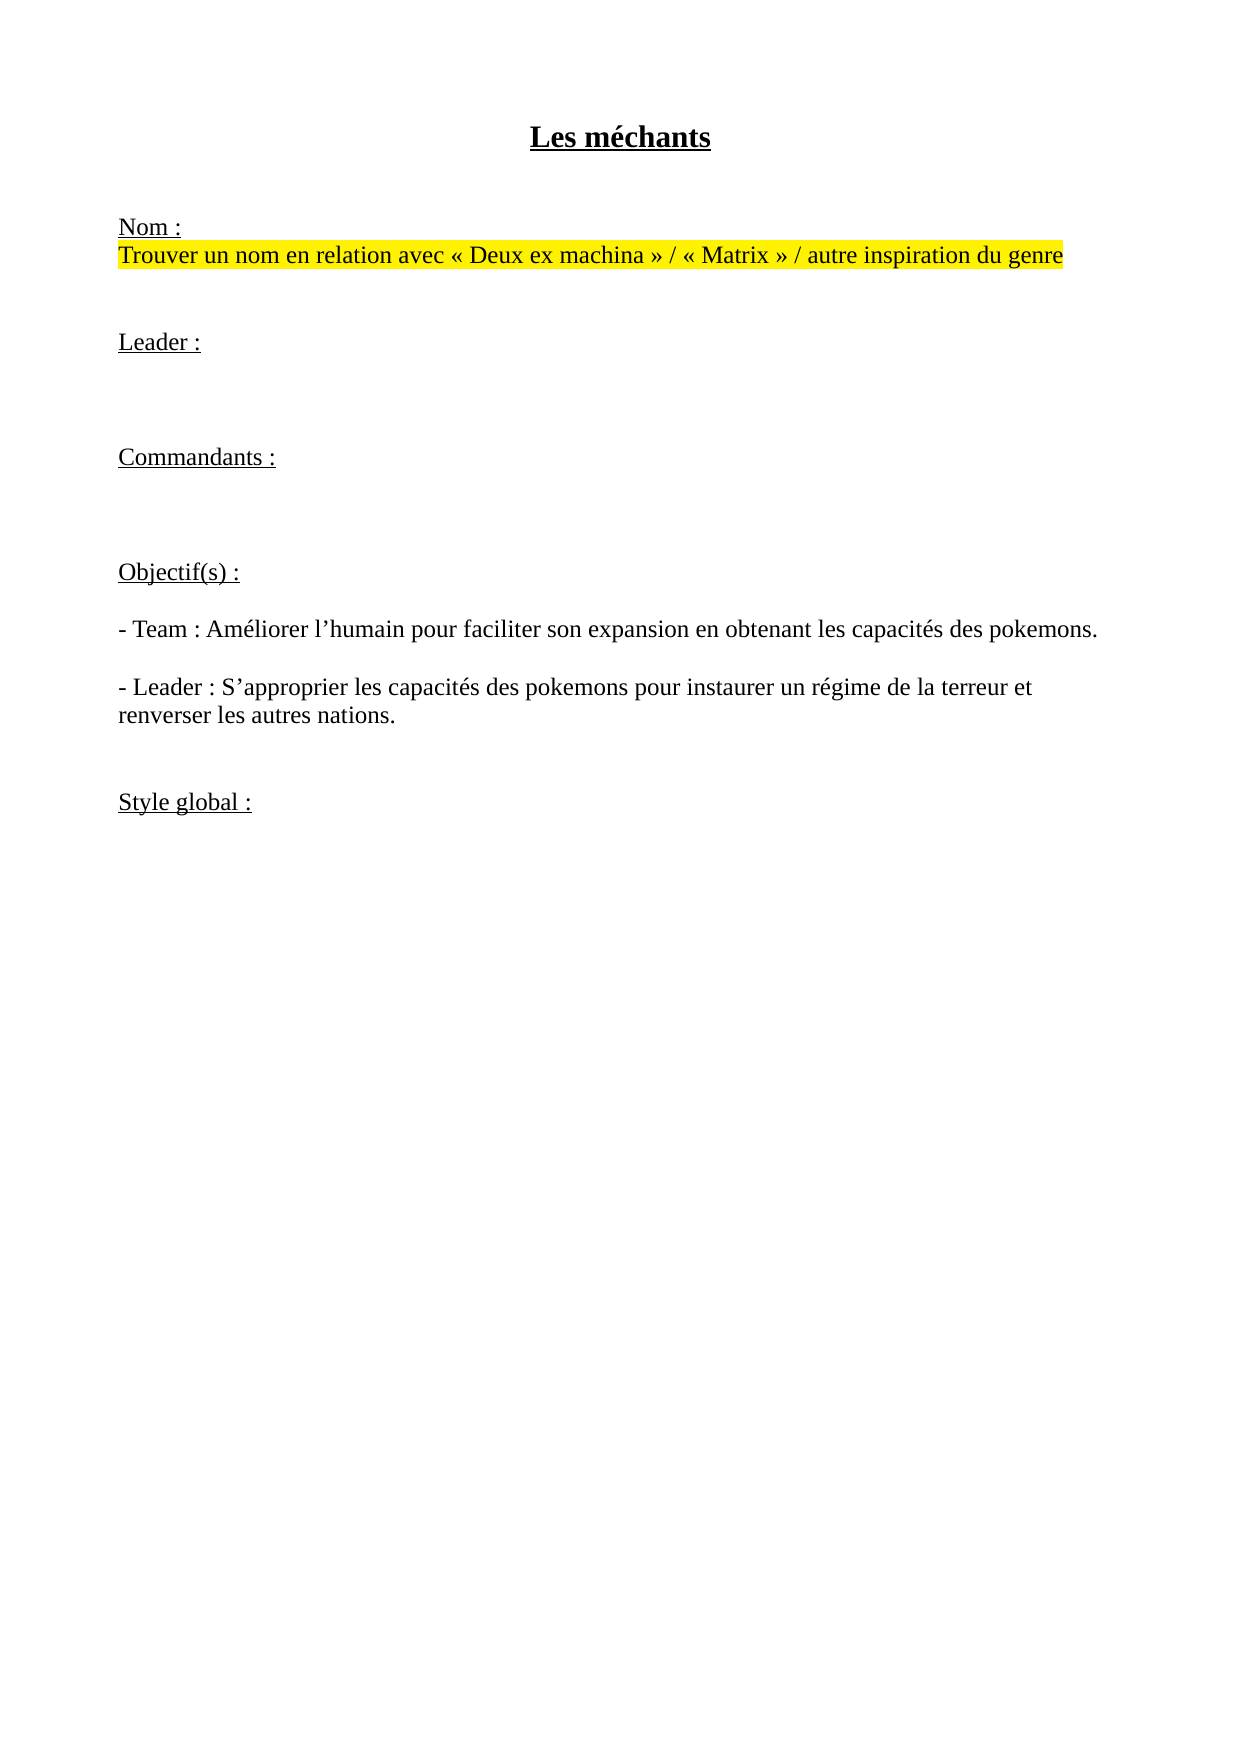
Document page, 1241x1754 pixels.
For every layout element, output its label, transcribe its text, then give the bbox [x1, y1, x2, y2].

text Nom : [118, 212, 1122, 240]
text - Team : Améliorer l’humain pour faciliter son expansion en obtenant les capacités des pokemons. [118, 614, 1122, 643]
text Les méchants [118, 118, 1122, 154]
text Commandants : [118, 442, 1122, 470]
text Style global : [118, 787, 1122, 815]
text Leader : [118, 327, 1122, 355]
text - Leader : S’approprier les capacités des pokemons pour instaurer un régime de la terreur et renverser les autres nations. [118, 672, 1122, 729]
text Trouver un nom en relation avec « Deux ex machina » / « Matrix » / autre inspiration du genre [118, 240, 1122, 269]
text Objectif(s) : [118, 557, 1122, 585]
